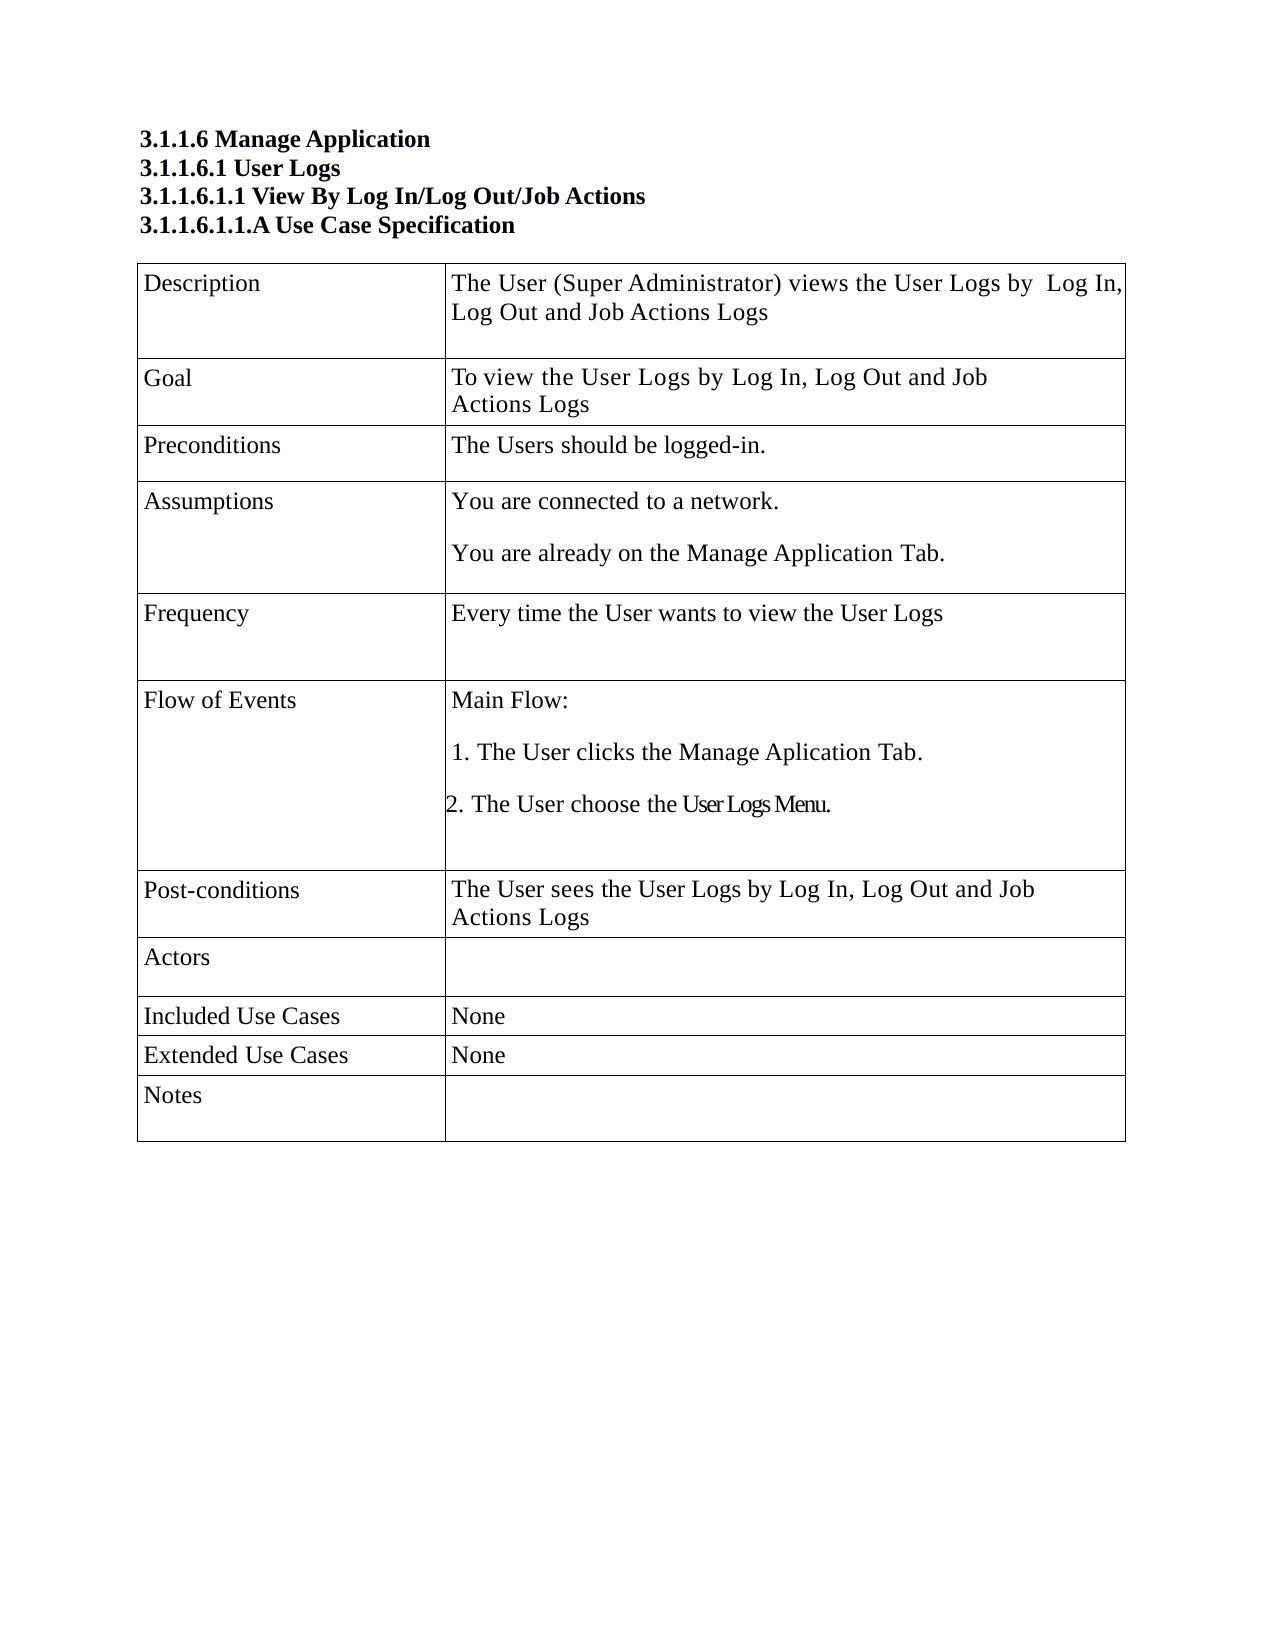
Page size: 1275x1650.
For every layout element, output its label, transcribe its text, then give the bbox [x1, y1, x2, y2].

table_cell [446, 938, 1125, 996]
text 3.1.1.6.1 User Logs [139, 153, 1096, 181]
table_header Description [138, 264, 445, 357]
table_header The User (Super Administrator) views the User Logs by Log In, Log Out and Job Actions Logs [446, 264, 1125, 357]
table_cell To view the User Logs by Log In, Log Out and Job Actions Logs [446, 359, 1125, 425]
text 3.1.1.6 Manage Application [139, 124, 1096, 153]
table_cell [446, 1076, 1125, 1141]
table_cell The User sees the User Logs by Log In, Log Out and Job Actions Logs [446, 871, 1125, 936]
table_cell Frequency [138, 594, 445, 680]
table_cell Goal [138, 359, 445, 425]
table_cell You are connected to a network. You are already on the Manage Application Tab. [446, 482, 1125, 593]
table_cell Every time the User wants to view the User Logs [446, 594, 1125, 680]
text 3.1.1.6.1.1 View By Log In/Log Out/Job Actions [139, 181, 1096, 210]
table_cell Flow of Events [138, 681, 445, 870]
table_cell Extended Use Cases [138, 1036, 445, 1075]
table_cell The Users should be logged-in. [446, 426, 1125, 481]
table_cell Actors [138, 938, 445, 996]
table_cell Included Use Cases [138, 997, 445, 1035]
table_cell Assumptions [138, 482, 445, 593]
table_cell Preconditions [138, 426, 445, 481]
table_cell None [446, 1036, 1125, 1075]
table_cell Main Flow: 1. The User clicks the Manage Aplication Tab. 2. The User choose the User Logs Menu. [446, 681, 1125, 870]
text 3.1.1.6.1.1.A Use Case Specification [139, 210, 1096, 239]
table_cell Post-conditions [138, 871, 445, 936]
table_cell None [446, 997, 1125, 1035]
table_cell Notes [138, 1076, 445, 1141]
